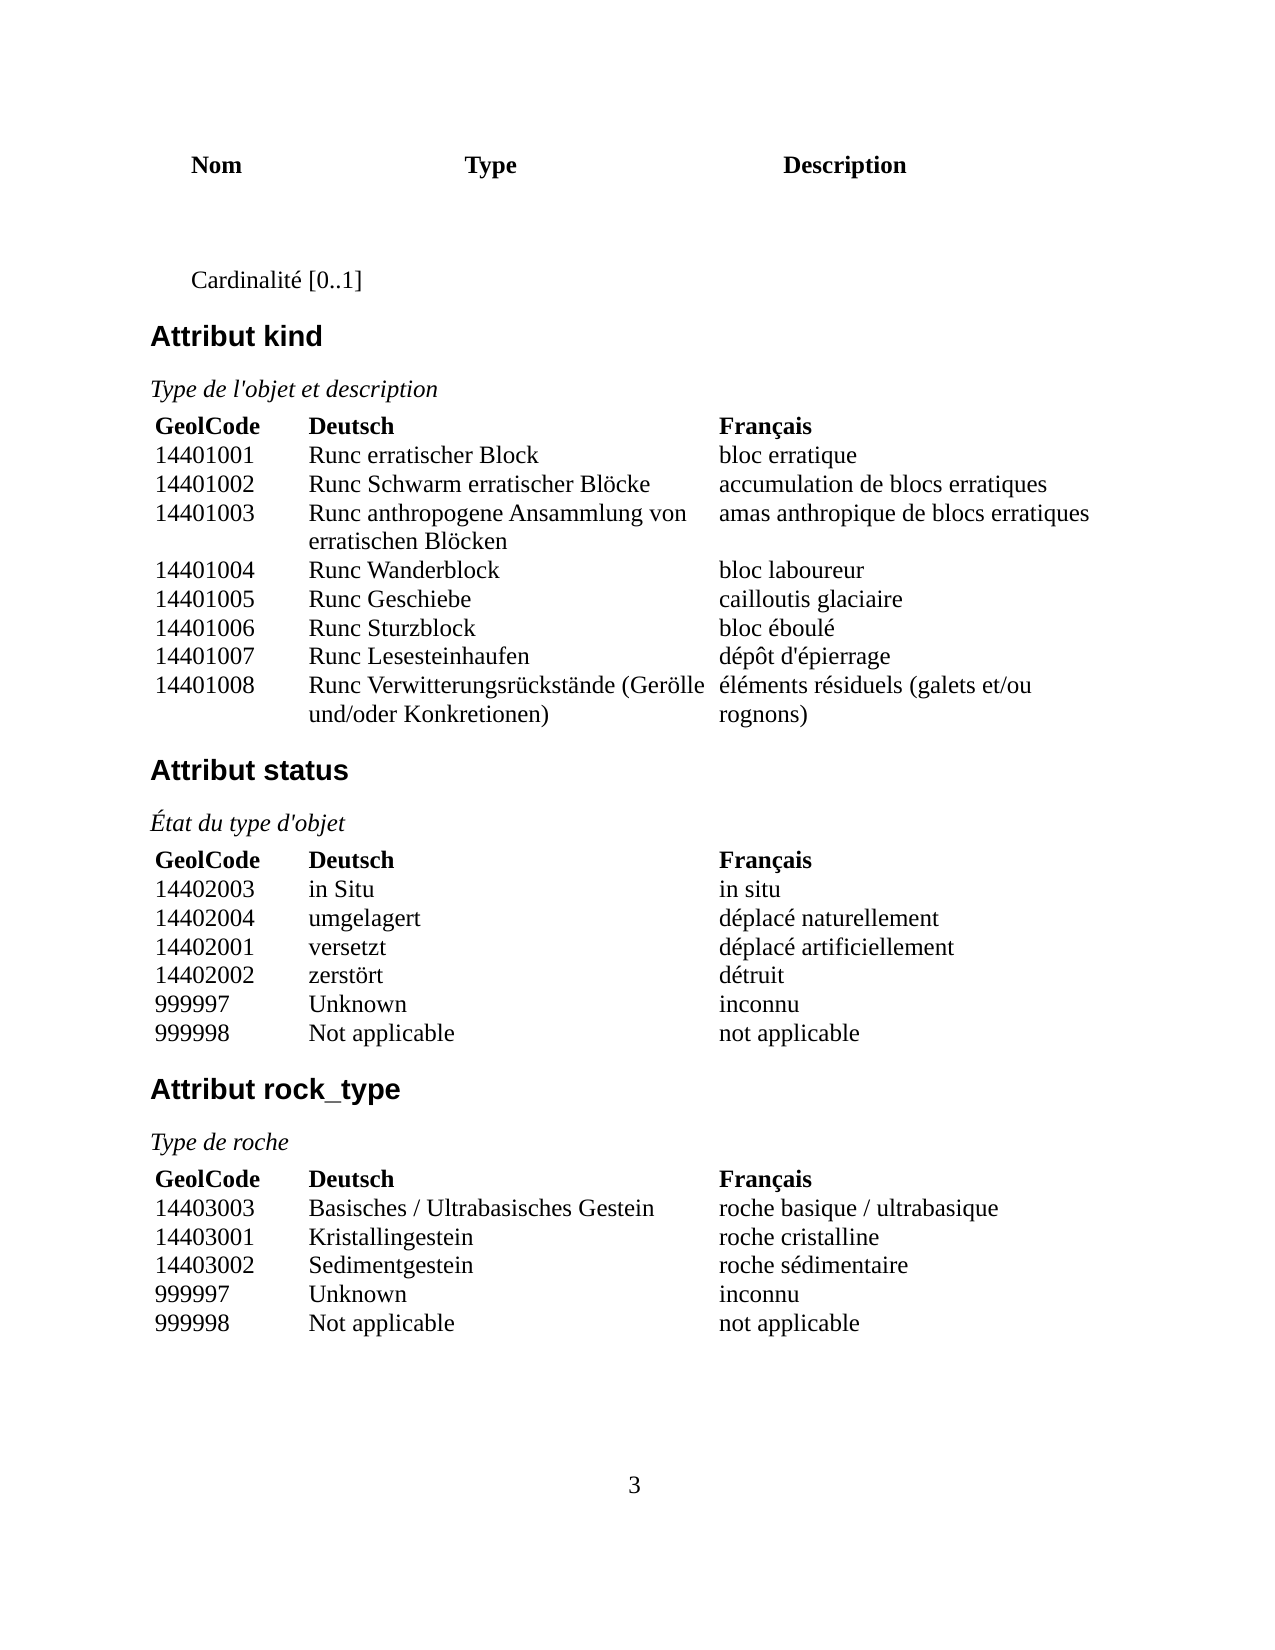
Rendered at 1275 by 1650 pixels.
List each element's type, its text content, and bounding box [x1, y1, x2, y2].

table_header Français [714, 411, 1125, 440]
table_cell bloc éboulé [714, 613, 1125, 641]
table_cell Runc anthropogene Ansammlung von erratischen Blöcken [304, 498, 714, 555]
table_cell [779, 265, 1125, 294]
table_cell 14403003 [150, 1193, 304, 1222]
table_cell 14401001 [150, 440, 304, 469]
table_cell 14401005 [150, 584, 304, 613]
table_cell 14402003 [150, 874, 304, 903]
table_cell inconnu [714, 989, 1125, 1018]
table_cell [150, 265, 186, 294]
table_cell 14402001 [150, 932, 304, 960]
table_cell inconnu [714, 1279, 1125, 1308]
table_cell Runc erratischer Block [304, 440, 714, 469]
text Type de roche [150, 1127, 1125, 1155]
text État du type d'objet [150, 808, 1125, 836]
table_header GeolCode [150, 411, 304, 440]
table_cell 14403002 [150, 1251, 304, 1279]
table_cell 999998 [150, 1308, 304, 1337]
table_header Deutsch [304, 845, 714, 874]
table_cell umgelagert [304, 903, 714, 932]
table_cell dépôt d'épierrage [714, 641, 1125, 670]
subtitle Attribut rock_type [150, 1072, 1125, 1105]
table_cell 14401006 [150, 613, 304, 641]
table_cell cailloutis glaciaire [714, 584, 1125, 613]
table_header Français [714, 845, 1125, 874]
table_header Type [460, 150, 779, 265]
table_cell Runc Schwarm erratischer Blöcke [304, 469, 714, 498]
table_cell éléments résiduels (galets et/ou rognons) [714, 670, 1125, 728]
table_header GeolCode [150, 1164, 304, 1193]
table_cell 14401008 [150, 670, 304, 728]
table_cell roche basique / ultrabasique [714, 1193, 1125, 1222]
table_cell Runc Geschiebe [304, 584, 714, 613]
table_header [150, 150, 186, 265]
table_header GeolCode [150, 845, 304, 874]
table_header Nom [186, 150, 460, 265]
table_cell accumulation de blocs erratiques [714, 469, 1125, 498]
table_header Deutsch [304, 1164, 714, 1193]
table_cell 999997 [150, 1279, 304, 1308]
table_cell Runc Verwitterungsrückstände (Gerölle und/oder Konkretionen) [304, 670, 714, 728]
table_cell Basisches / Ultrabasisches Gestein [304, 1193, 714, 1222]
table_cell [460, 265, 779, 294]
table_cell 14402004 [150, 903, 304, 932]
table_cell 14401003 [150, 498, 304, 555]
table_cell Unknown [304, 989, 714, 1018]
table_cell détruit [714, 960, 1125, 989]
table_cell Sedimentgestein [304, 1251, 714, 1279]
table_cell in situ [714, 874, 1125, 903]
table_cell amas anthropique de blocs erratiques [714, 498, 1125, 555]
table_header Français [714, 1164, 1125, 1193]
table_cell bloc laboureur [714, 555, 1125, 584]
table_cell Not applicable [304, 1308, 714, 1337]
table_cell 999997 [150, 989, 304, 1018]
table_cell déplacé artificiellement [714, 932, 1125, 960]
table_cell roche cristalline [714, 1222, 1125, 1251]
table_cell Not applicable [304, 1018, 714, 1047]
table_cell Kristallingestein [304, 1222, 714, 1251]
table_cell zerstört [304, 960, 714, 989]
table_cell not applicable [714, 1018, 1125, 1047]
table_cell 14401002 [150, 469, 304, 498]
table_cell 999998 [150, 1018, 304, 1047]
table_cell Runc Sturzblock [304, 613, 714, 641]
subtitle Attribut status [150, 753, 1125, 786]
table_header Description [779, 150, 1125, 265]
table_cell Runc Wanderblock [304, 555, 714, 584]
table_cell 14402002 [150, 960, 304, 989]
table_cell Runc Lesesteinhaufen [304, 641, 714, 670]
table_cell Cardinalité [0..1] [186, 265, 460, 294]
subtitle Attribut kind [150, 319, 1125, 352]
table_cell déplacé naturellement [714, 903, 1125, 932]
table_cell 14401007 [150, 641, 304, 670]
table_cell versetzt [304, 932, 714, 960]
table_cell in Situ [304, 874, 714, 903]
table_cell 14403001 [150, 1222, 304, 1251]
table_header Deutsch [304, 411, 714, 440]
table_cell Unknown [304, 1279, 714, 1308]
table_cell bloc erratique [714, 440, 1125, 469]
table_cell roche sédimentaire [714, 1251, 1125, 1279]
table_cell 14401004 [150, 555, 304, 584]
table_cell not applicable [714, 1308, 1125, 1337]
text Type de l'objet et description [150, 374, 1125, 402]
